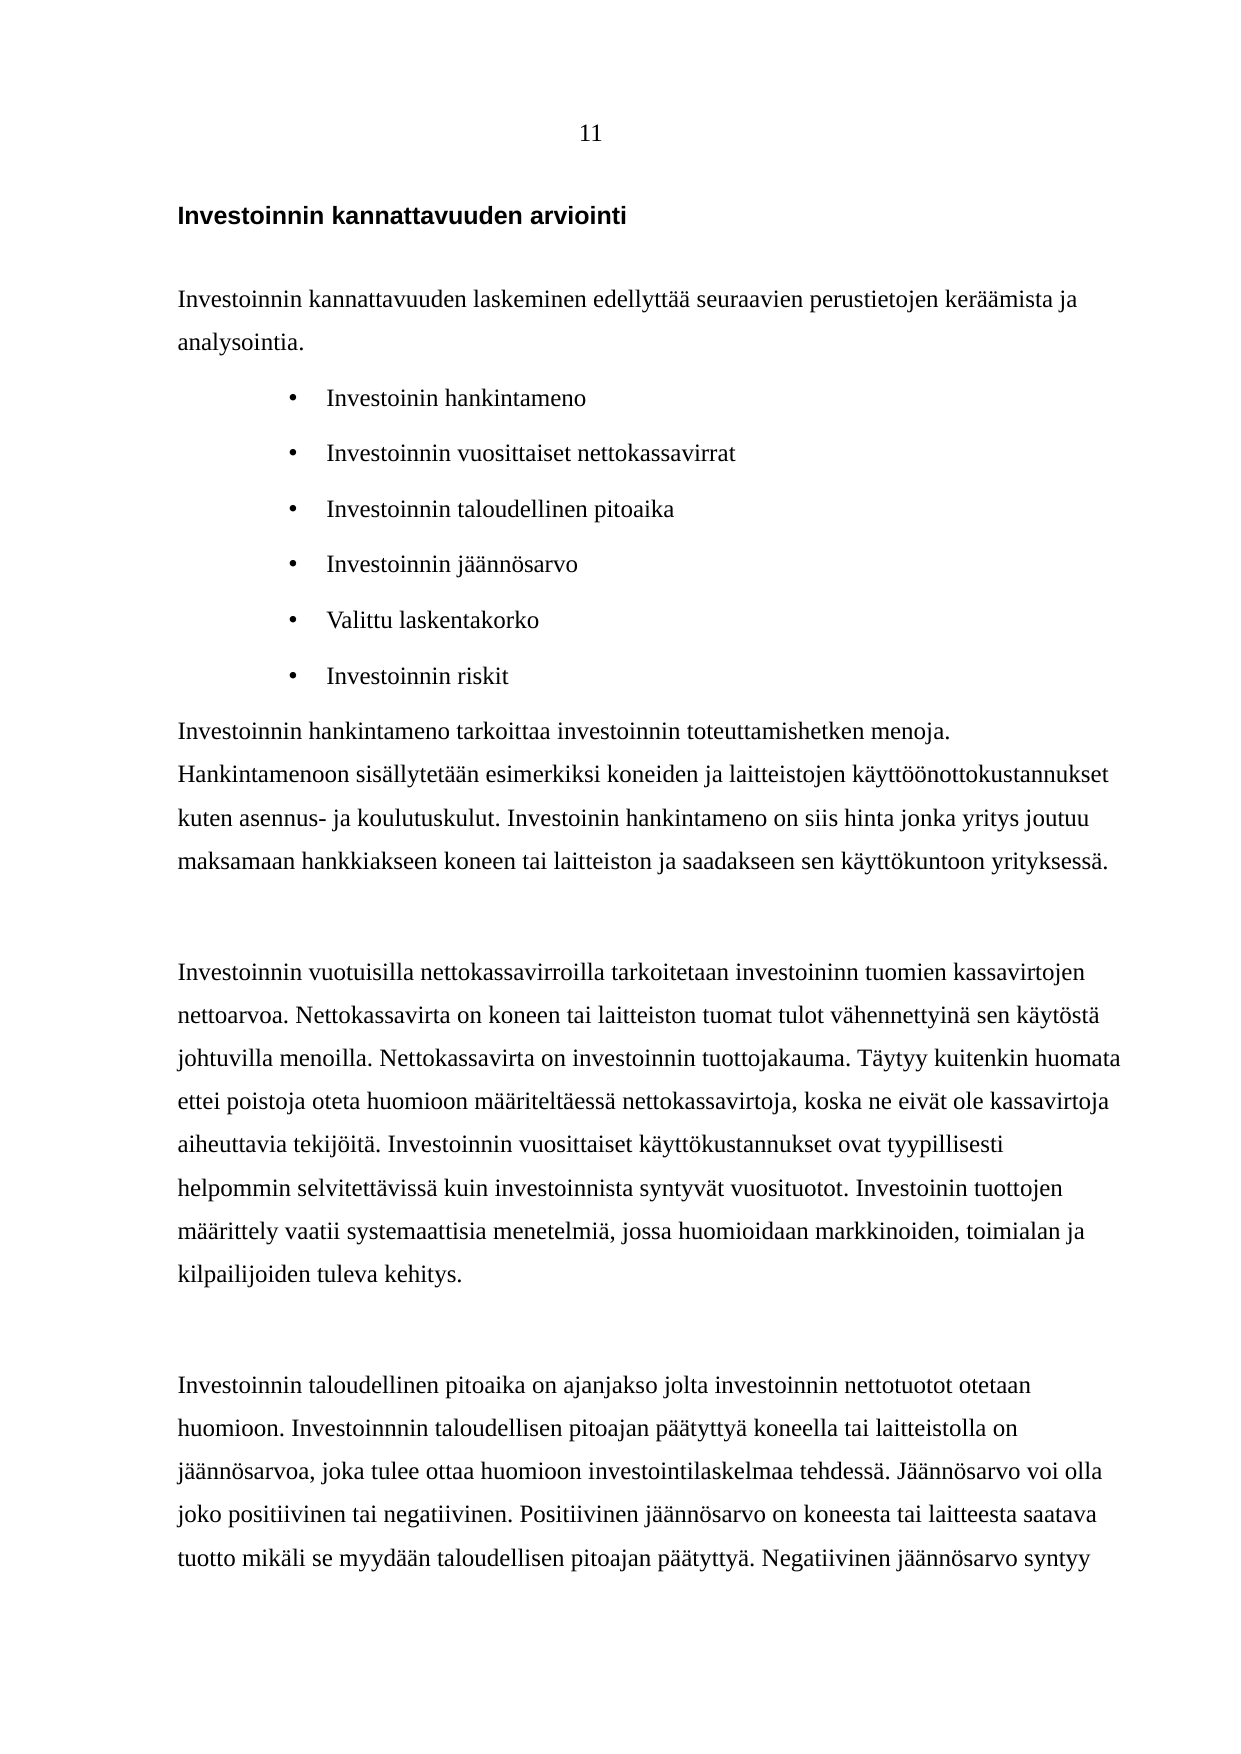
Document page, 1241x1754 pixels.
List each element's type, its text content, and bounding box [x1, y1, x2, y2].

subtitle Investoinnin kannattavuuden arviointi [177, 201, 1122, 230]
text Investoinnin kannattavuuden laskeminen edellyttää seuraavien perustietojen keräämista ja analysointia. [177, 284, 1122, 356]
text Investoinnin taloudellinen pitoaika on ajanjakso jolta investoinnin nettotuotot otetaan huomioon. Investoinnnin taloudellisen pitoajan päätyttyä koneella tai laitteistolla on jäännösarvoa, joka tulee ottaa huomioon investointilaskelmaa tehdessä. Jäännösarvo voi olla joko positiivinen tai negatiivinen. Positiivinen jäännösarvo on koneesta tai laitteesta saatava tuotto mikäli se myydään taloudellisen pitoajan päätyttyä. Negatiivinen jäännösarvo syntyy [177, 1370, 1122, 1571]
list Investoinnin riskit [288, 661, 1122, 689]
list Investoinnin vuosittaiset nettokassavirrat [288, 438, 1122, 467]
text Investoinnin vuotuisilla nettokassavirroilla tarkoitetaan investoininn tuomien kassavirtojen nettoarvoa. Nettokassavirta on koneen tai laitteiston tuomat tulot vähennettyinä sen käytöstä johtuvilla menoilla. Nettokassavirta on investoinnin tuottojakauma. Täytyy kuitenkin huomata ettei poistoja oteta huomioon määriteltäessä nettokassavirtoja, koska ne eivät ole kassavirtoja aiheuttavia tekijöitä. Investoinnin vuosittaiset käyttökustannukset ovat tyypillisesti helpommin selvitettävissä kuin investoinnista syntyvät vuosituotot. Investoinin tuottojen määrittely vaatii systemaattisia menetelmiä, jossa huomioidaan markkinoiden, toimialan ja kilpailijoiden tuleva kehitys. [177, 957, 1122, 1288]
list Investoinin hankintameno [288, 383, 1122, 411]
text Investoinnin hankintameno tarkoittaa investoinnin toteuttamishetken menoja. Hankintamenoon sisällytetään esimerkiksi koneiden ja laitteistojen käyttöönottokustannukset kuten asennus- ja koulutuskulut. Investoinin hankintameno on siis hinta jonka yritys joutuu maksamaan hankkiakseen koneen tai laitteiston ja saadakseen sen käyttökuntoon yrityksessä. [177, 716, 1122, 874]
list Investoinnin taloudellinen pitoaika [288, 494, 1122, 523]
list Valittu laskentakorko [288, 605, 1122, 634]
list Investoinnin jäännösarvo [288, 549, 1122, 578]
